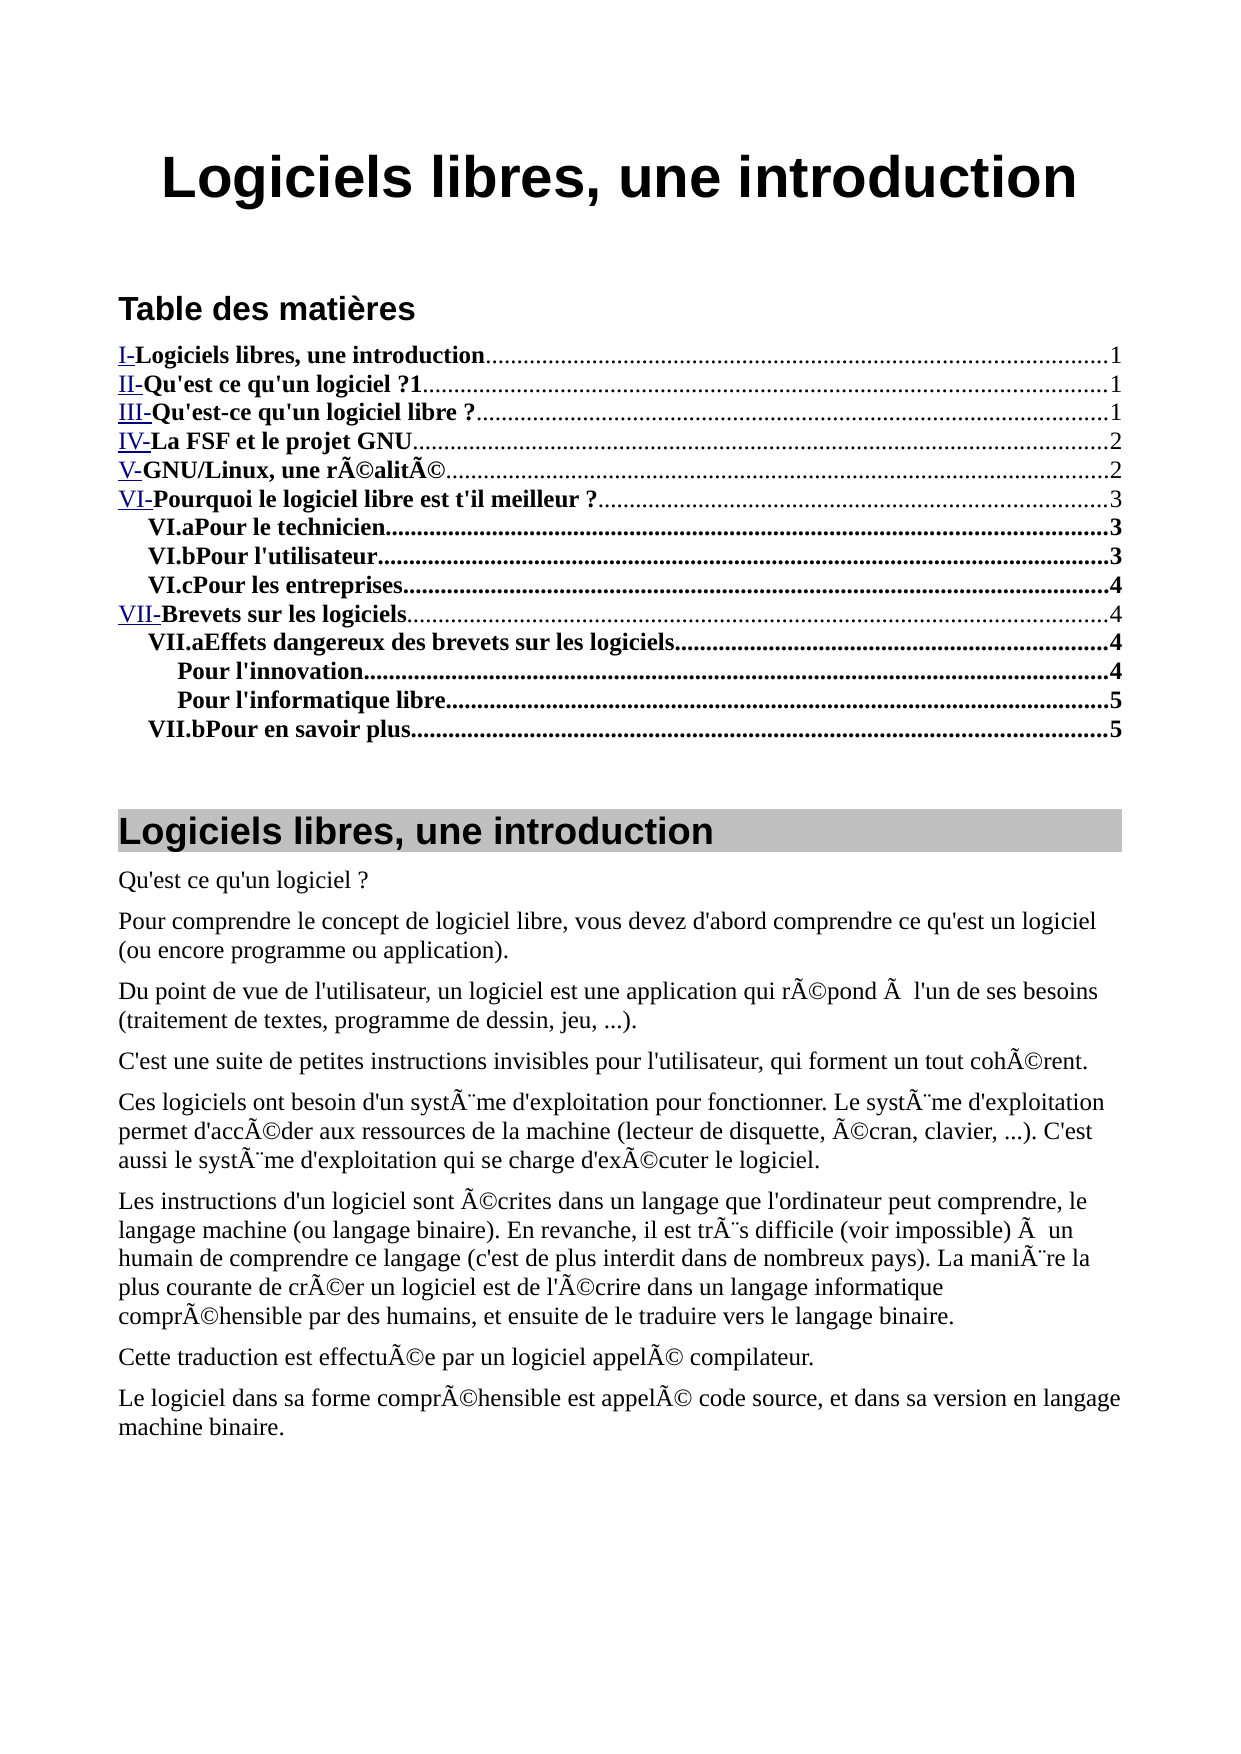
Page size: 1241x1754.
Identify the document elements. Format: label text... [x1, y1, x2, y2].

text VI.aPour le technicien 3 [148, 512, 1122, 541]
text Les instructions d'un logiciel sont Ã©crites dans un langage que l'ordinateur peut comprendre, le langage machine (ou langage binaire). En revanche, il est trÃ¨s difficile (voir impossible) Ã un humain de comprendre ce langage (c'est de plus interdit dans de nombreux pays). La maniÃ¨re la plus courante de crÃ©er un logiciel est de l'Ã©crire dans un langage informatique comprÃ©hensible par des humains, et ensuite de le traduire vers le langage binaire. [118, 1186, 1122, 1330]
text VI.bPour l'utilisateur 3 [148, 541, 1122, 570]
text Ces logiciels ont besoin d'un systÃ¨me d'exploitation pour fonctionner. Le systÃ¨me d'exploitation permet d'accÃ©der aux ressources de la machine (lecteur de disquette, Ã©cran, clavier, ...). C'est aussi le systÃ¨me d'exploitation qui se charge d'exÃ©cuter le logiciel. [118, 1087, 1122, 1173]
subtitle Table des matières [118, 289, 1122, 327]
text VII-Brevets sur les logiciels 4 [118, 599, 1122, 627]
text Pour l'informatique libre 5 [177, 685, 1122, 714]
text VII.bPour en savoir plus 5 [148, 714, 1122, 742]
text V-GNU/Linux, une rÃ©alitÃ© 2 [118, 455, 1122, 484]
text Qu'est ce qu'un logiciel ? [118, 865, 1122, 893]
text Le logiciel dans sa forme comprÃ©hensible est appelÃ© code source, et dans sa version en langage machine binaire. [118, 1383, 1122, 1441]
title Logiciels libres, une introduction [118, 143, 1122, 210]
text Du point de vue de l'utilisateur, un logiciel est une application qui rÃ©pond Ã l'un de ses besoins (traitement de textes, programme de dessin, jeu, ...). [118, 976, 1122, 1033]
subtitle Logiciels libres, une introduction [118, 809, 1122, 852]
text VII.aEffets dangereux des brevets sur les logiciels 4 [148, 627, 1122, 656]
text Cette traduction est effectuÃ©e par un logiciel appelÃ© compilateur. [118, 1342, 1122, 1371]
text VI.cPour les entreprises 4 [148, 570, 1122, 599]
text Pour comprendre le concept de logiciel libre, vous devez d'abord comprendre ce qu'est un logiciel (ou encore programme ou application). [118, 906, 1122, 963]
text II-Qu'est ce qu'un logiciel ?1 1 [118, 369, 1122, 397]
text I-Logiciels libres, une introduction 1 [118, 340, 1122, 369]
text III-Qu'est-ce qu'un logiciel libre ? 1 [118, 397, 1122, 426]
text C'est une suite de petites instructions invisibles pour l'utilisateur, qui forment un tout cohÃ©rent. [118, 1046, 1122, 1075]
text IV-La FSF et le projet GNU 2 [118, 426, 1122, 455]
text VI-Pourquoi le logiciel libre est t'il meilleur ? 3 [118, 484, 1122, 512]
text Pour l'innovation 4 [177, 656, 1122, 685]
